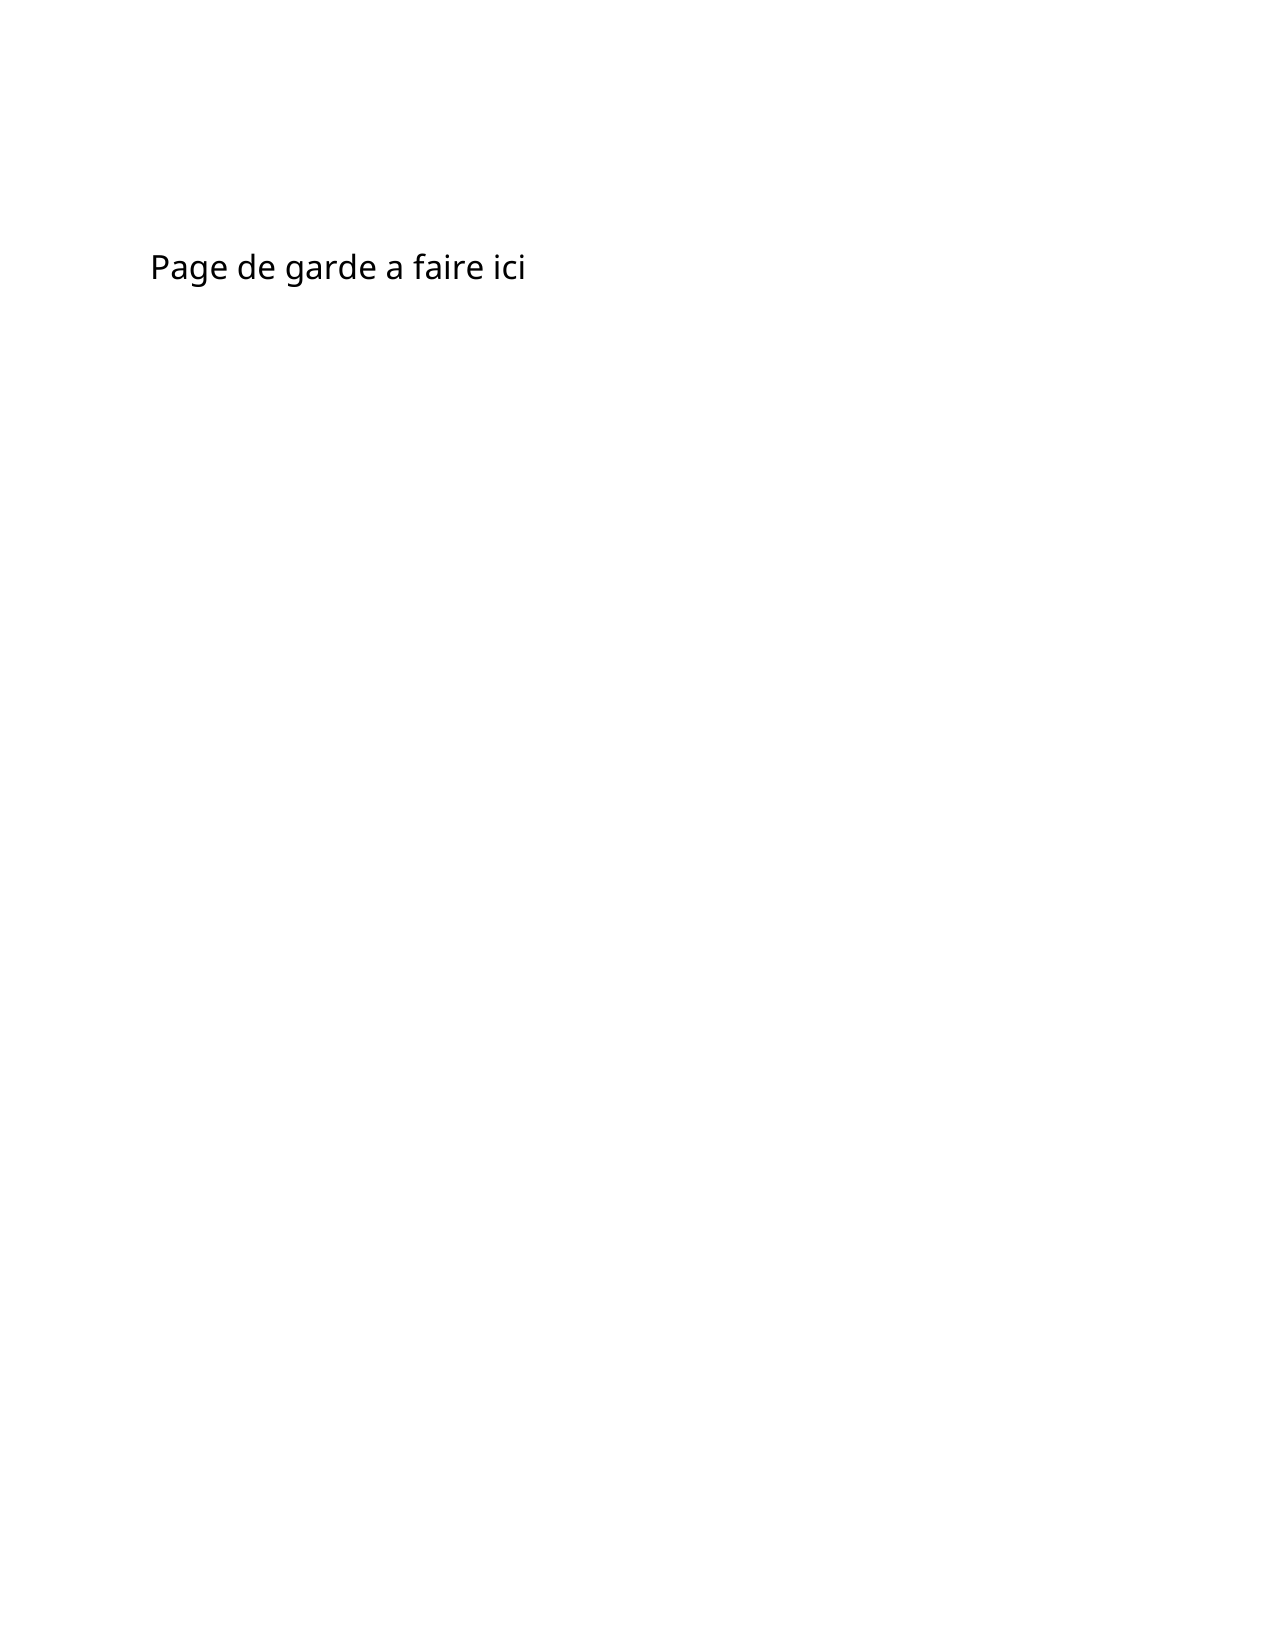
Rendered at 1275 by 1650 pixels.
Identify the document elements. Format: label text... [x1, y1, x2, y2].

subtitle Page de garde a faire ici [150, 244, 1125, 289]
